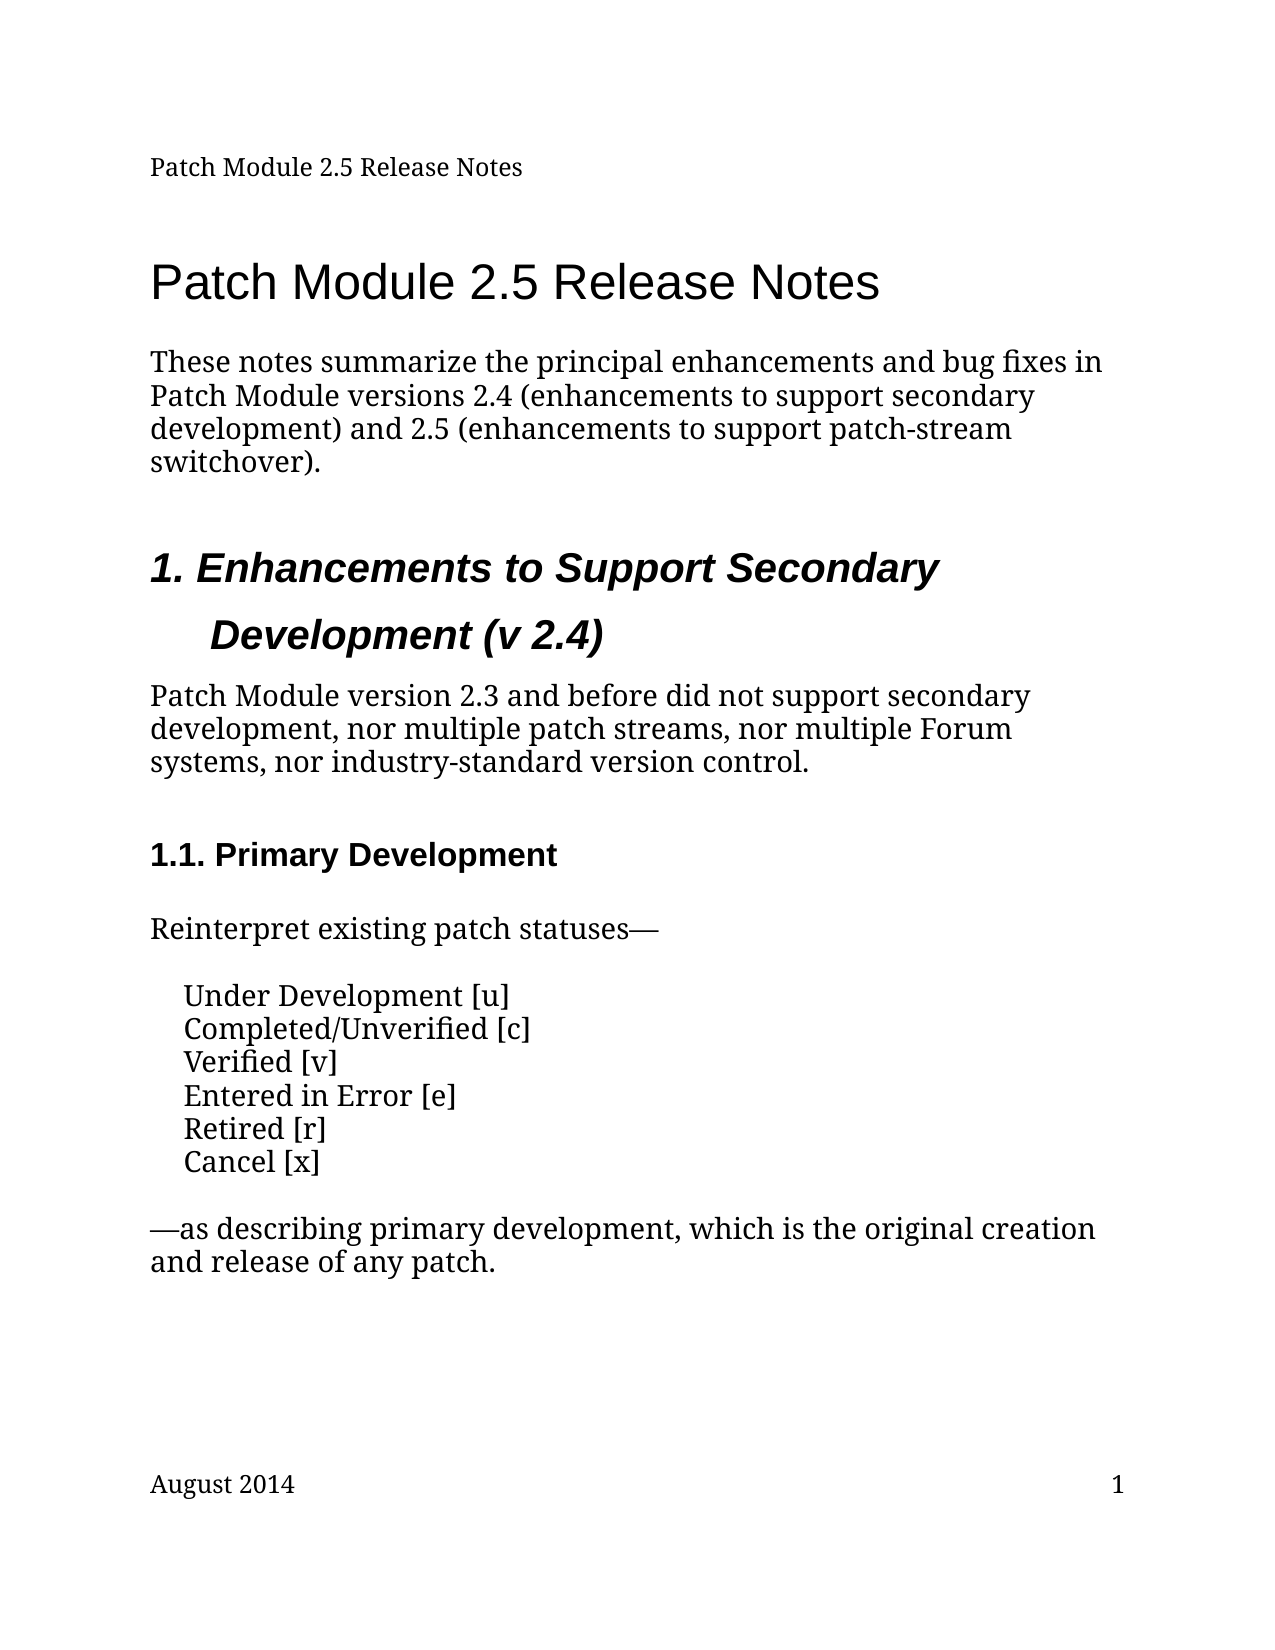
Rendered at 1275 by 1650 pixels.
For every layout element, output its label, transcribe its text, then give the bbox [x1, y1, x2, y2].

subtitle 1.1. Primary Development [150, 813, 1125, 879]
list Under Development [u] [183, 979, 1125, 1013]
subtitle Patch Module 2.5 Release Notes [150, 246, 1125, 313]
list Verified [v] [183, 1046, 1125, 1079]
list Retired [r] [183, 1113, 1125, 1146]
list Cancel [x] [183, 1146, 1125, 1179]
list Entered in Error [e] [183, 1079, 1125, 1113]
text —as describing primary development, which is the original creation and release of any patch. [150, 1213, 1125, 1279]
subtitle 1. Enhancements to Support Secondary Development (v 2.4) [150, 529, 1125, 663]
list Completed/Unverified [c] [183, 1013, 1125, 1046]
text Patch Module version 2.3 and before did not support secondary development, nor multiple patch streams, nor multiple Forum systems, nor industry-standard version control. [150, 679, 1125, 779]
text Reinterpret existing patch statuses— [150, 913, 1125, 946]
text These notes summarize the principal enhancements and bug fixes in Patch Module versions 2.4 (enhancements to support secondary development) and 2.5 (enhancements to support patch-stream switchover). [150, 346, 1125, 479]
